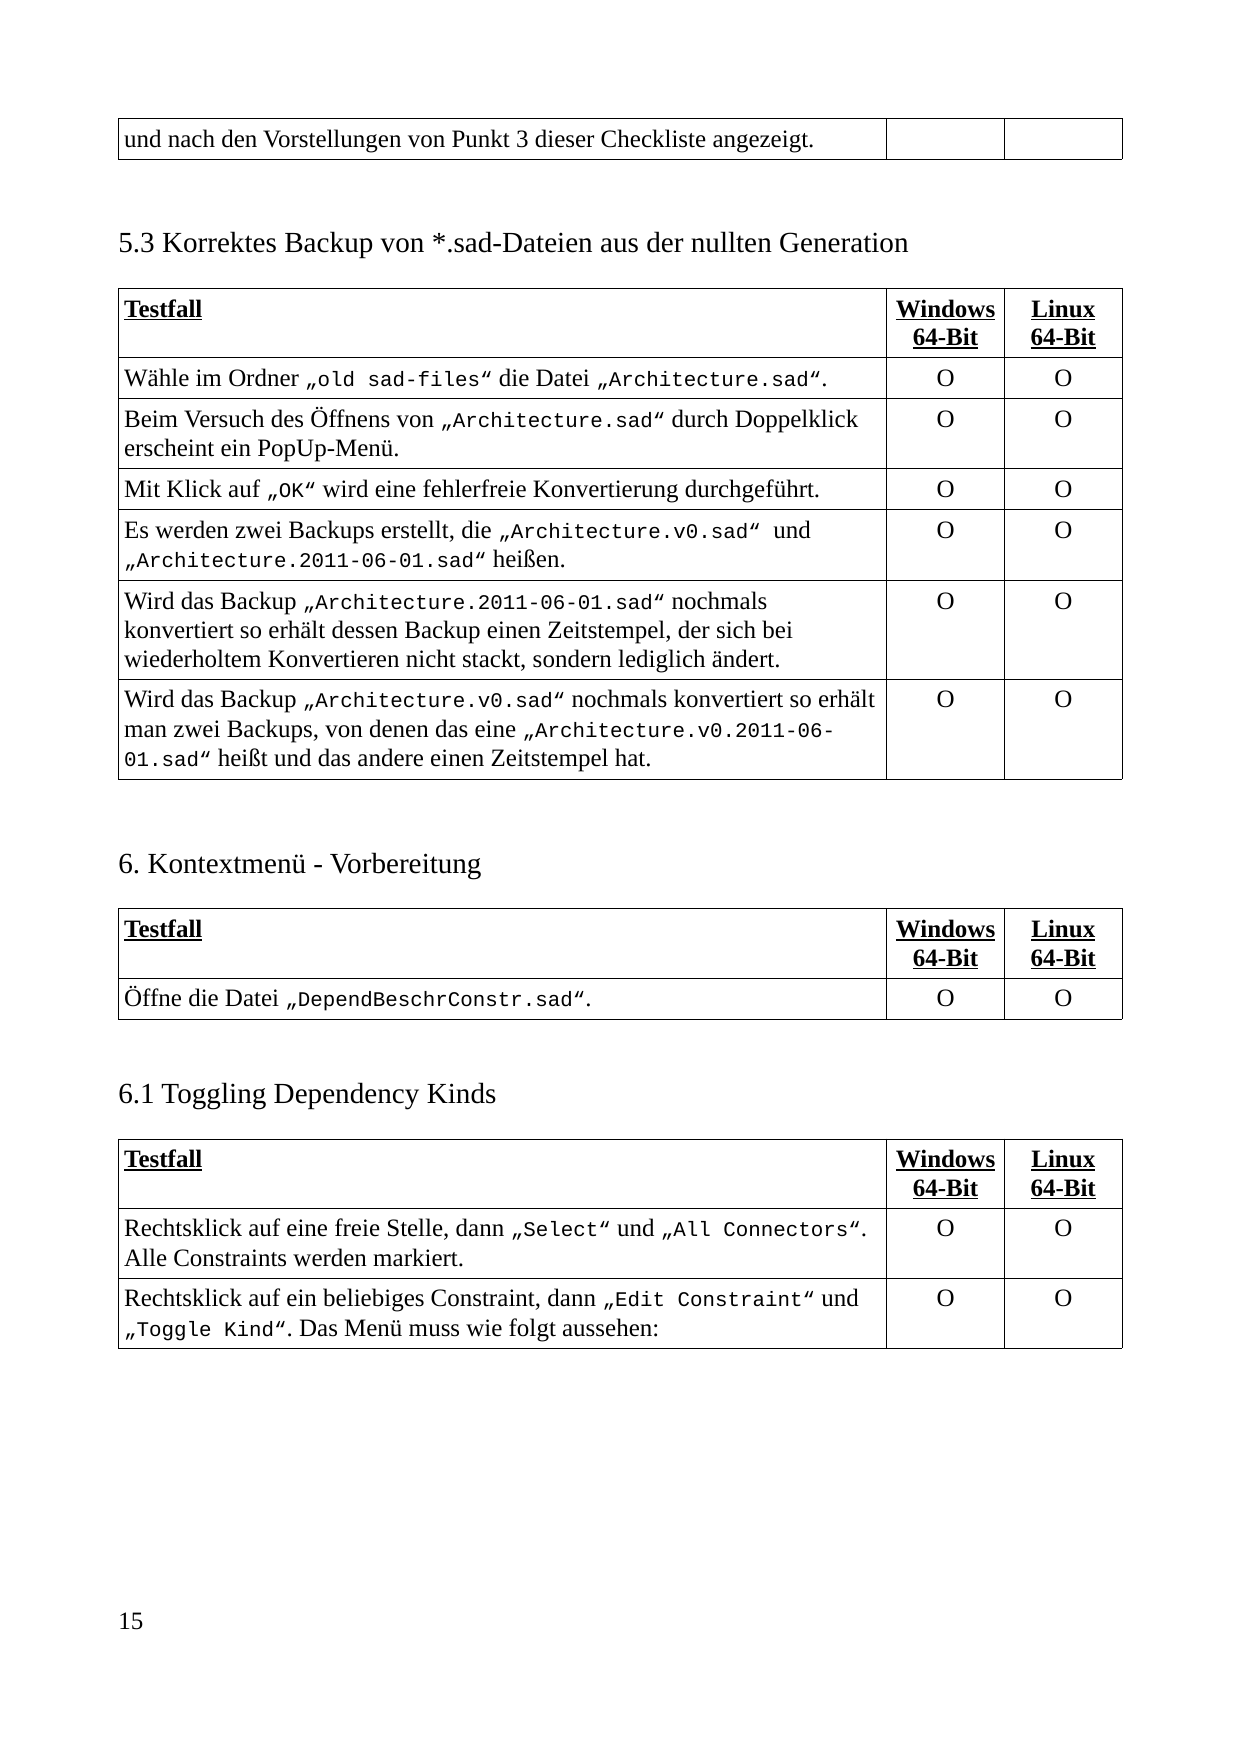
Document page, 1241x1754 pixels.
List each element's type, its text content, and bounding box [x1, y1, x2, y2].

table_cell Rechtsklick auf eine freie Stelle, dann „Select“ und „All Connectors“. Alle Constraints werden markiert. [119, 1209, 886, 1277]
table_cell O [1005, 979, 1122, 1018]
table_header Windows 64-Bit [887, 289, 1004, 357]
table_cell Öffne die Datei „DependBeschrConstr.sad“. [119, 979, 886, 1018]
table_cell O [1005, 399, 1122, 468]
table_cell O [1005, 680, 1122, 779]
table_cell O [1005, 1209, 1122, 1277]
table_cell und nach den Vorstellungen von Punkt 3 dieser Checkliste angezeigt. [119, 119, 886, 158]
table_cell O [887, 581, 1004, 678]
table_cell Es werden zwei Backups erstellt, die „Architecture.v0.sad“ und „Architecture.2011-06-01.sad“ heißen. [119, 510, 886, 580]
table_cell Wird das Backup „Architecture.2011-06-01.sad“ nochmals konvertiert so erhält dessen Backup einen Zeitstempel, der sich bei wiederholtem Konvertieren nicht stackt, sondern lediglich ändert. [119, 581, 886, 678]
text 6. Kontextmenü - Vorbereitung [118, 846, 1122, 879]
table_header Windows 64-Bit [887, 1140, 1004, 1207]
table_cell O [887, 399, 1004, 468]
table_cell O [887, 1209, 1004, 1277]
table_header Testfall [119, 909, 886, 977]
table_cell O [887, 469, 1004, 509]
table_cell O [887, 510, 1004, 580]
table_header Linux 64-Bit [1005, 1140, 1122, 1207]
table_cell Wird das Backup „Architecture.v0.sad“ nochmals konvertiert so erhält man zwei Backups, von denen das eine „Architecture.v0.2011-06-01.sad“ heißt und das andere einen Zeitstempel hat. [119, 680, 886, 779]
table_cell Mit Klick auf „OK“ wird eine fehlerfreie Konvertierung durchgeführt. [119, 469, 886, 509]
table_cell [1005, 119, 1122, 158]
table_cell O [1005, 469, 1122, 509]
table_cell Rechtsklick auf ein beliebiges Constraint, dann „Edit Constraint“ und „Toggle Kind“. Das Menü muss wie folgt aussehen: [119, 1279, 886, 1348]
table_cell O [887, 358, 1004, 398]
table_cell Beim Versuch des Öffnens von „Architecture.sad“ durch Doppelklick erscheint ein PopUp-Menü. [119, 399, 886, 468]
table_cell O [887, 680, 1004, 779]
table_cell O [1005, 1279, 1122, 1348]
table_header Linux 64-Bit [1005, 909, 1122, 977]
table_header Linux 64-Bit [1005, 289, 1122, 357]
table_cell O [1005, 510, 1122, 580]
table_cell O [887, 979, 1004, 1018]
text 5.3 Korrektes Backup von *.sad-Dateien aus der nullten Generation [118, 226, 1122, 259]
table_header Testfall [119, 289, 886, 357]
table_cell O [1005, 358, 1122, 398]
text 6.1 Toggling Dependency Kinds [118, 1076, 1122, 1110]
table_header Windows 64-Bit [887, 909, 1004, 977]
table_header Testfall [119, 1140, 886, 1207]
table_cell O [887, 1279, 1004, 1348]
table_cell O [1005, 581, 1122, 678]
table_cell [887, 119, 1004, 158]
table_cell Wähle im Ordner „old sad-files“ die Datei „Architecture.sad“. [119, 358, 886, 398]
